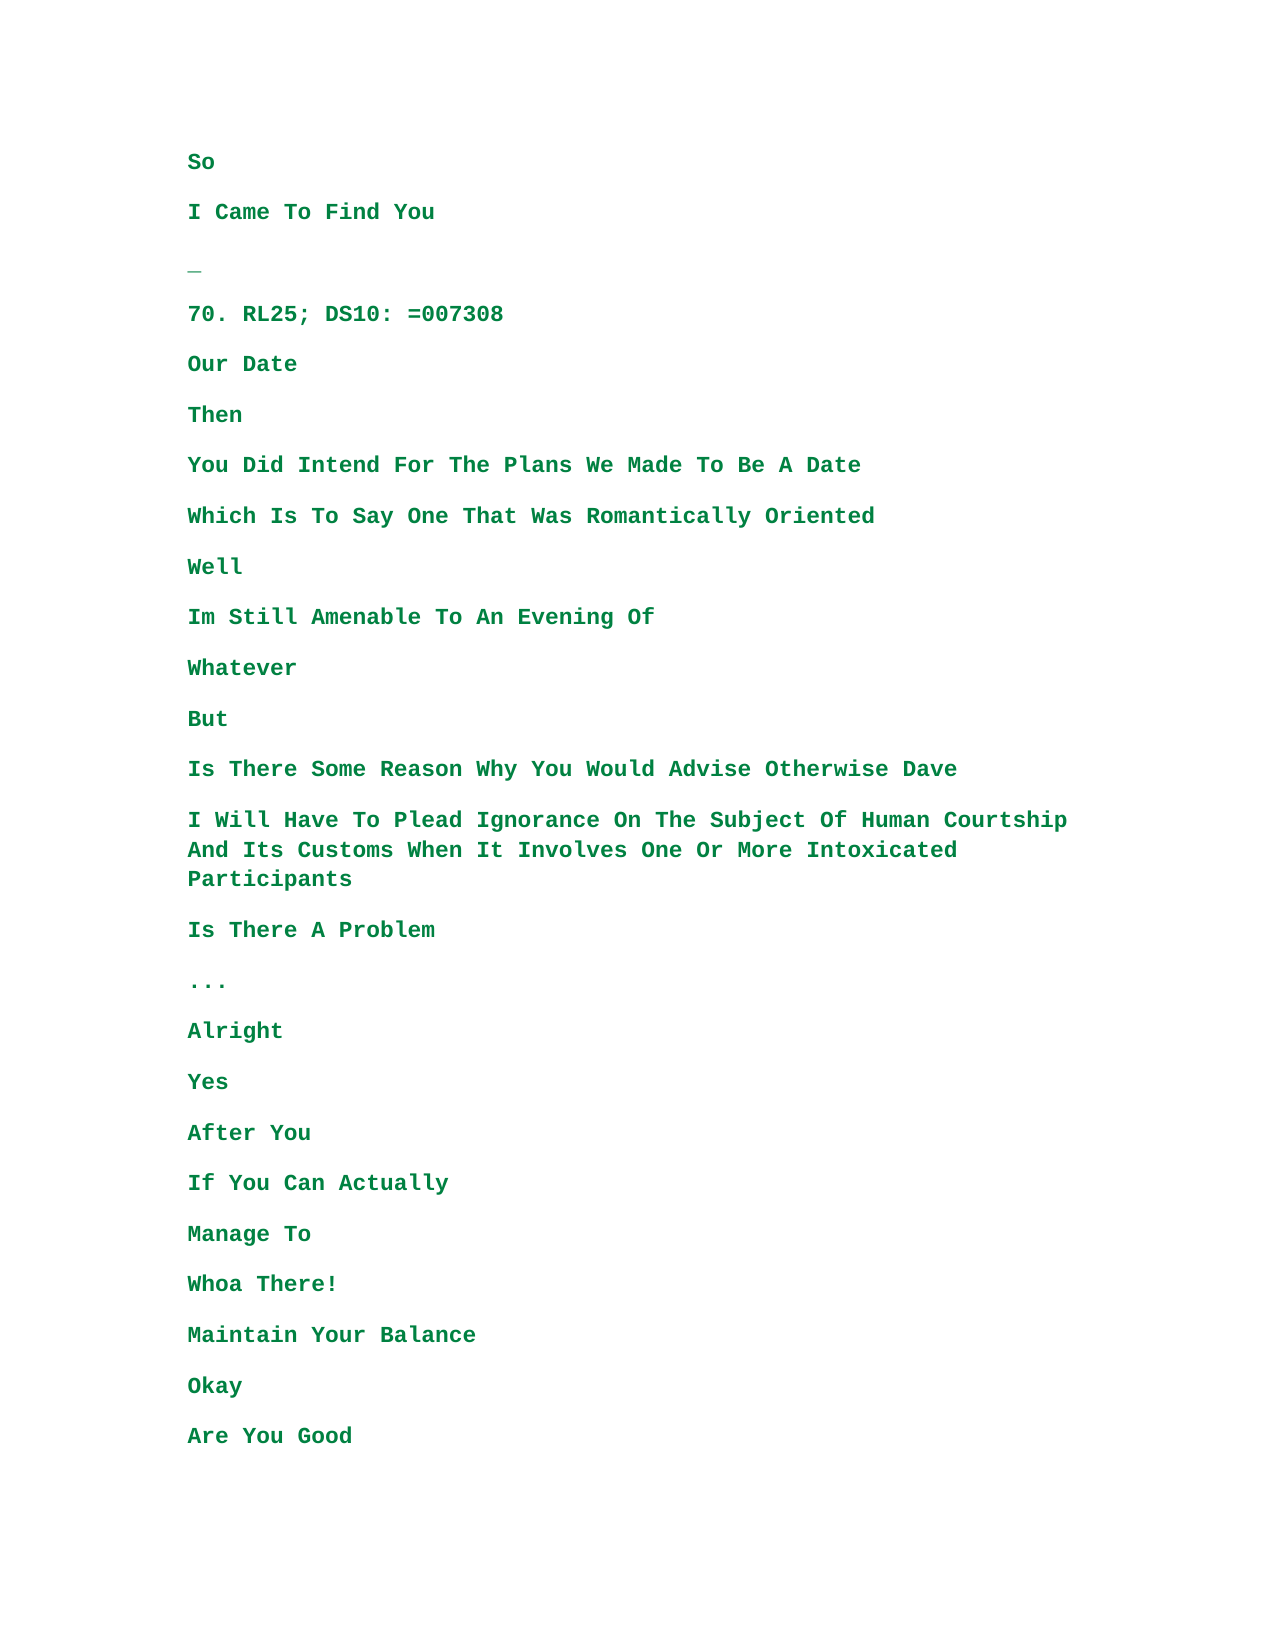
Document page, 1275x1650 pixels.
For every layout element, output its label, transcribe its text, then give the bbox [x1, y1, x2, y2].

text Maintain Your Balance [187, 1323, 1087, 1349]
text Im Still Amenable To An Evening Of [187, 606, 1087, 632]
text So [187, 150, 1087, 176]
text Whatever [187, 656, 1087, 682]
text Is There Some Reason Why You Would Advise Otherwise Dave [187, 757, 1087, 783]
text _ [187, 251, 1087, 277]
text 70. RL25; DS10: =007308 [187, 302, 1087, 328]
text Well [187, 555, 1087, 581]
text Then [187, 403, 1087, 429]
text ... [187, 969, 1087, 995]
text Alright [187, 1019, 1087, 1046]
text Which Is To Say One That Was Romantically Oriented [187, 504, 1087, 530]
text Are You Good [187, 1424, 1087, 1451]
text You Did Intend For The Plans We Made To Be A Date [187, 454, 1087, 480]
text After You [187, 1121, 1087, 1147]
text Our Date [187, 352, 1087, 378]
text Whoa There! [187, 1273, 1087, 1299]
text I Came To Find You [187, 201, 1087, 227]
text Manage To [187, 1222, 1087, 1248]
text Is There A Problem [187, 918, 1087, 944]
text If You Can Actually [187, 1171, 1087, 1197]
text I Will Have To Plead Ignorance On The Subject Of Human Courtship And Its Customs When It Involves One Or More Intoxicated Participants [187, 808, 1087, 894]
text Okay [187, 1374, 1087, 1400]
text But [187, 707, 1087, 733]
text Yes [187, 1070, 1087, 1096]
